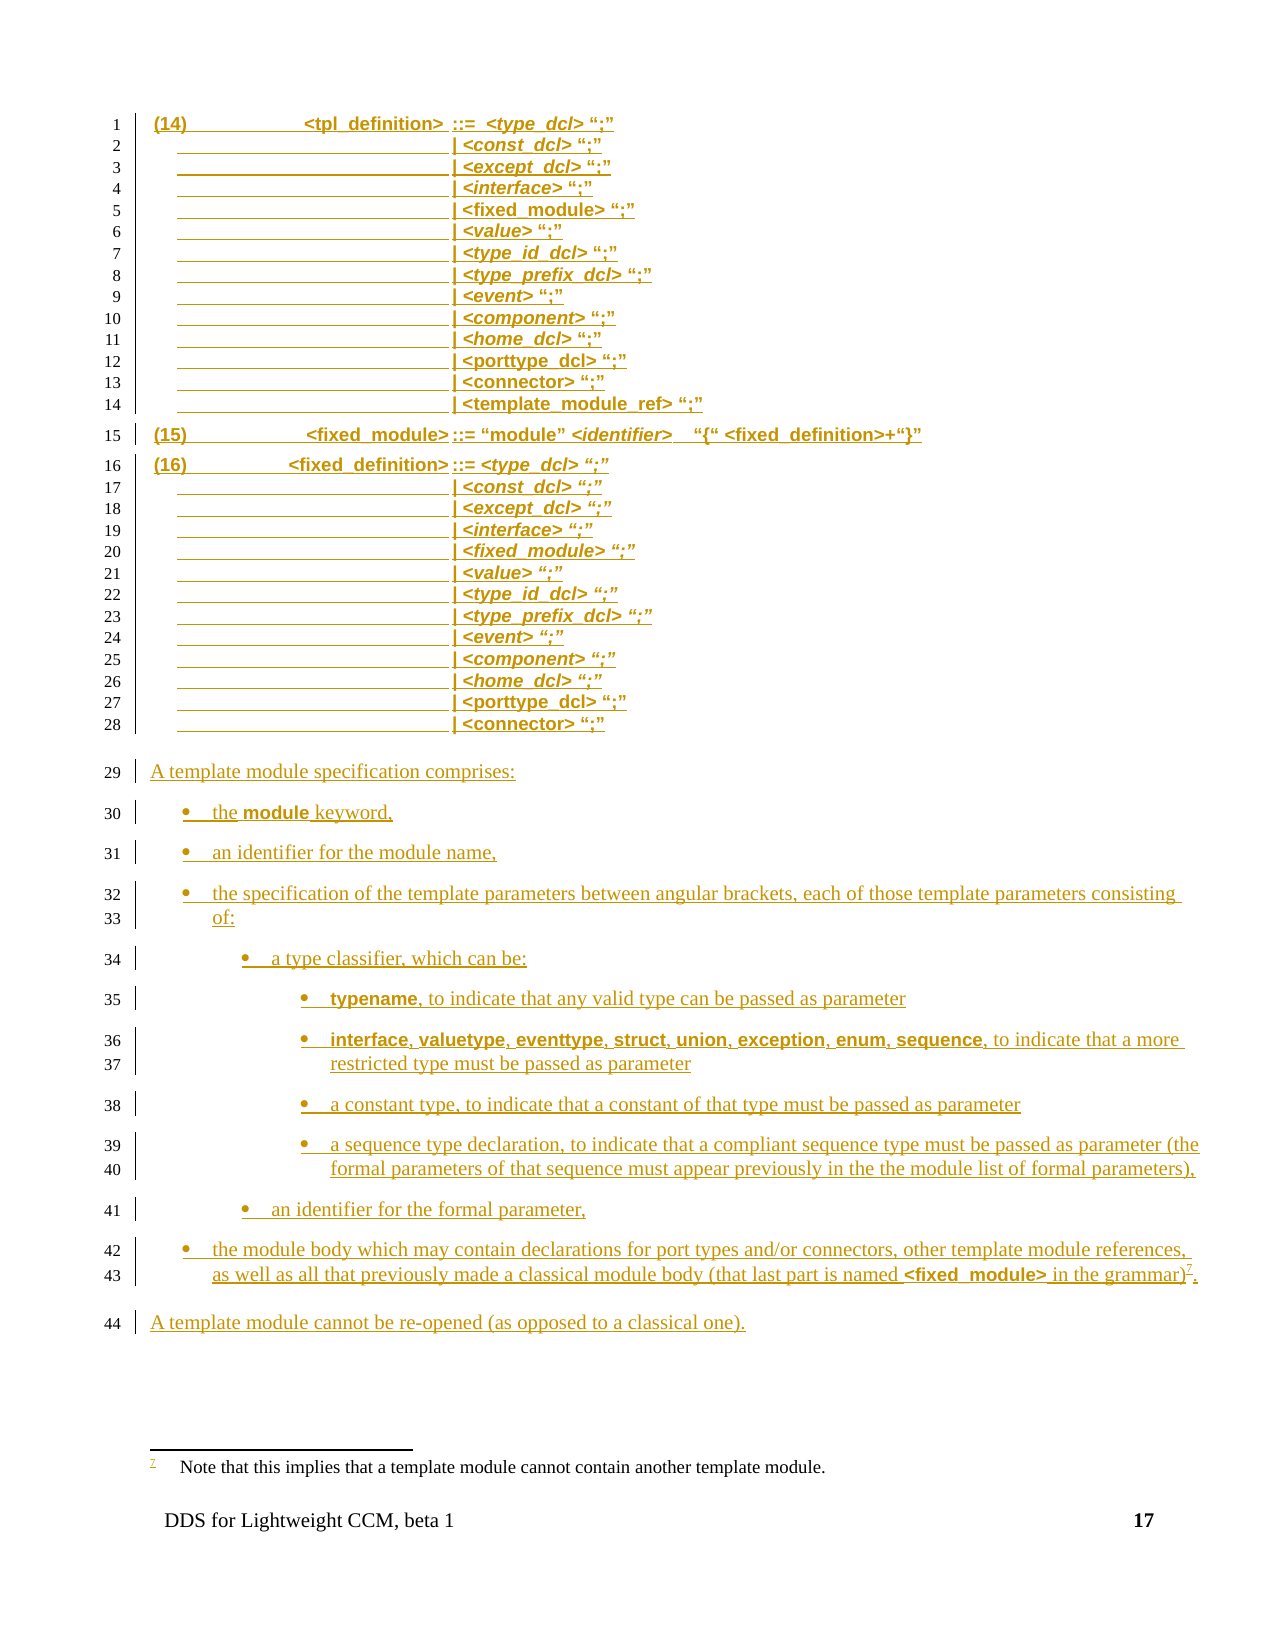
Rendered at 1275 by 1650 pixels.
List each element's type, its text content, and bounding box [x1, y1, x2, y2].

list <tpl_definition> ::= <type_dcl> “;” | <const_dcl> “;” | <except_dcl> “;” | <interface> “;” | <fixed_module> “;” | <value> “;” | <type_id_dcl> “;” | <type_prefix_dcl> “;” | <event> “;” | <component> “;” | <home_dcl> “;” | <porttype_dcl> “;” | <connector> “;” | <template_module_ref> “;” [153, 112, 1200, 414]
list Note that this implies that a template module cannot contain another template module. [150, 1456, 1200, 1477]
list interface, valuetype, eventtype, struct, union, exception, enum, sequence, to indicate that a more restricted type must be passed as parameter [301, 1027, 1200, 1075]
list the specification of the template parameters between angular brackets, each of those template parameters consisting of: [182, 881, 1200, 929]
list a type classifier, which can be: [242, 946, 1200, 969]
list a constant type, to indicate that a constant of that type must be passed as parameter [301, 1091, 1200, 1116]
list an identifier for the module name, [182, 840, 1200, 864]
list <fixed_module> ::= “module” <identifier> “{“ <fixed_definition>+“}” [153, 423, 1200, 445]
list <fixed_definition> ::= <type_dcl> “;” | <const_dcl> “;” | <except_dcl> “;” | <interface> “;” | <fixed_module> “;” | <value> “;” | <type_id_dcl> “;” | <type_prefix_dcl> “;” | <event> “;” | <component> “;” | <home_dcl> “;” | <porttype_dcl> “;” | <connector> “;” [153, 454, 1200, 734]
text A template module cannot be re-opened (as opposed to a classical one). [150, 1310, 1200, 1334]
list the module keyword, [182, 799, 1200, 824]
text A template module specification comprises: [150, 759, 1200, 783]
list the module body which may contain declarations for port types and/or connectors, other template module references, as well as all that previously made a classical module body (that last part is named <fixed_module> in the grammar). [182, 1237, 1200, 1286]
list a sequence type declaration, to indicate that a compliant sequence type must be passed as parameter (the [301, 1132, 1200, 1153]
list typename, to indicate that any valid type can be passed as parameter [301, 986, 1200, 1010]
list formal parameters of that sequence must appear previously in the the module list of formal parameters), [301, 1154, 1200, 1180]
list an identifier for the formal parameter, [242, 1197, 1200, 1221]
